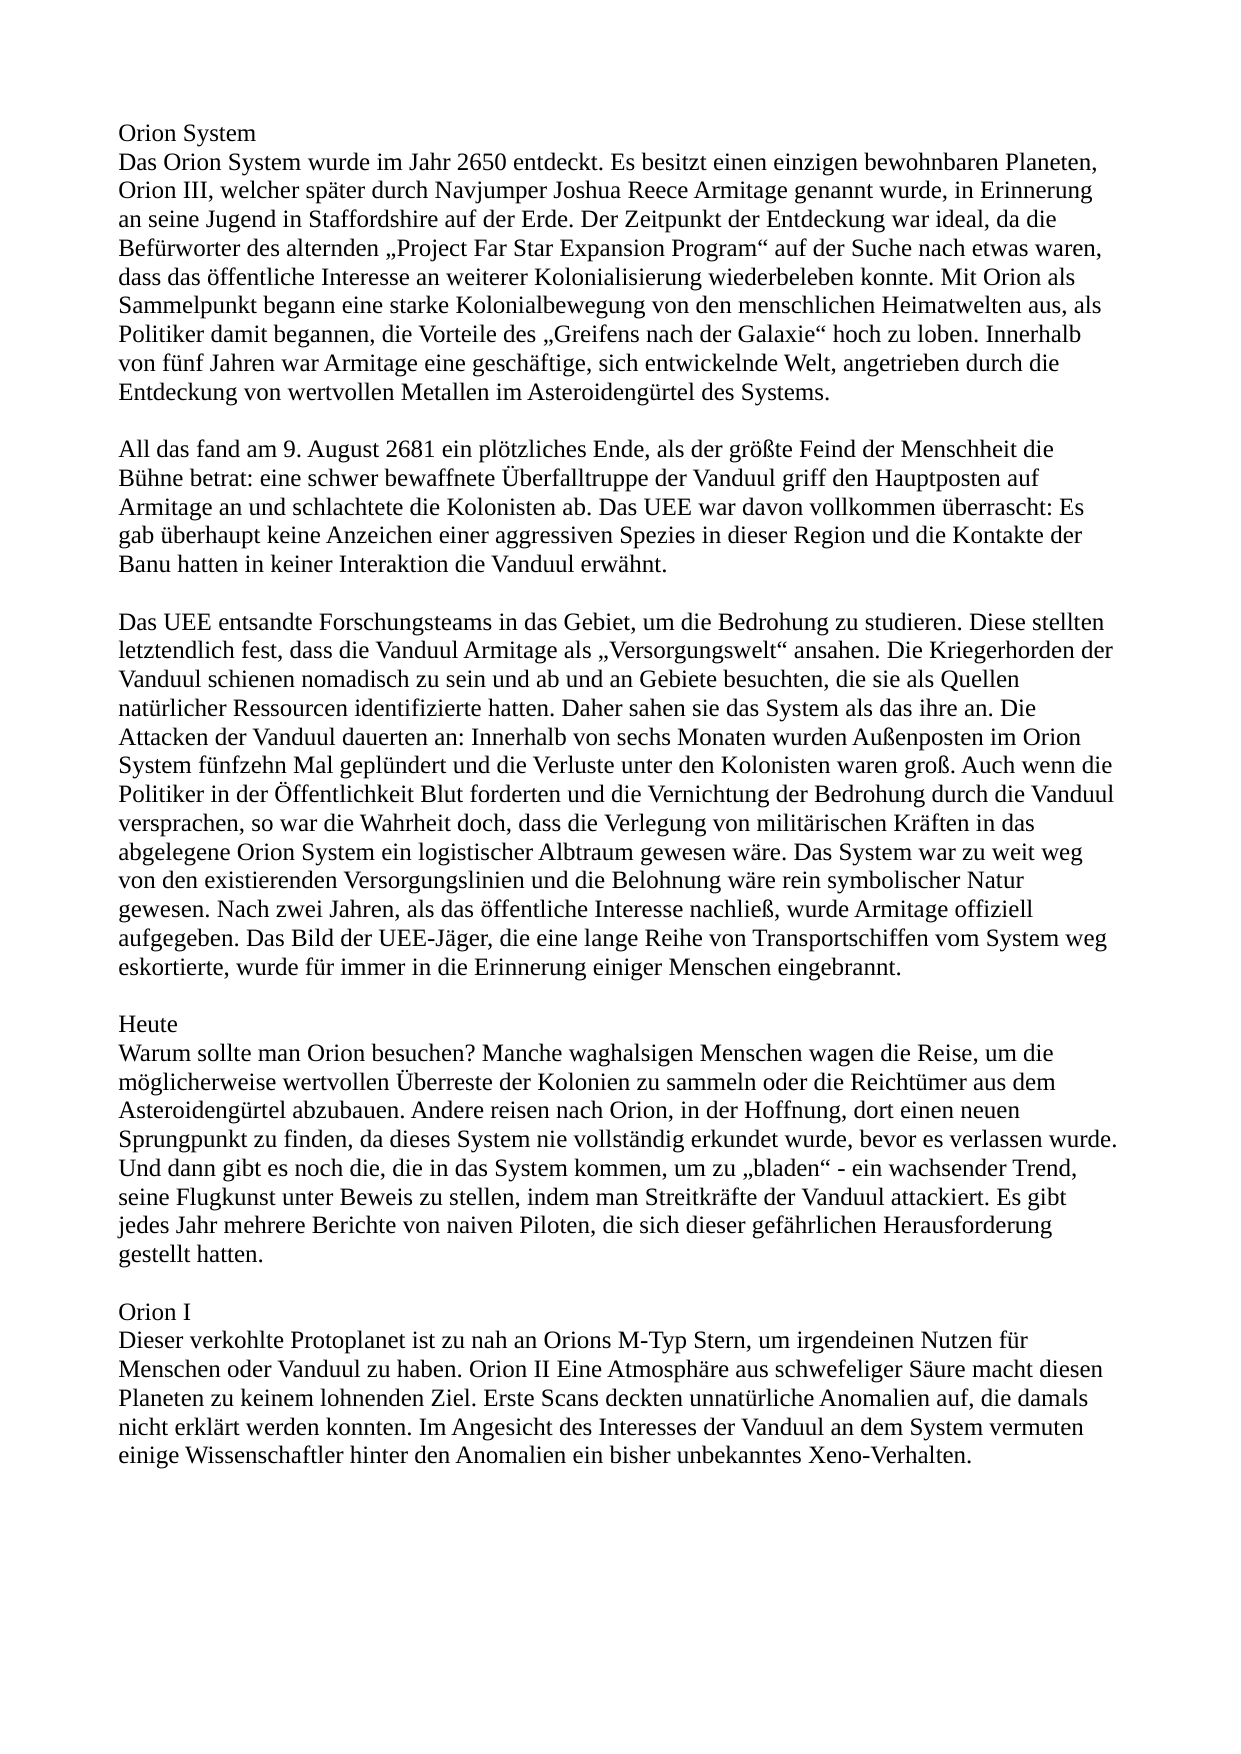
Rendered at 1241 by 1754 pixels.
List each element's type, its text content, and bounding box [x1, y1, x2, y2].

text Dieser verkohlte Protoplanet ist zu nah an Orions M-Typ Stern, um irgendeinen Nutzen für Menschen oder Vanduul zu haben. Orion II Eine Atmosphäre aus schwefeliger Säure macht diesen Planeten zu keinem lohnenden Ziel. Erste Scans deckten unnatürliche Anomalien auf, die damals nicht erklärt werden konnten. Im Angesicht des Interesses der Vanduul an dem System vermuten einige Wissenschaftler hinter den Anomalien ein bisher unbekanntes Xeno-Verhalten. [118, 1326, 1122, 1469]
text Das Orion System wurde im Jahr 2650 entdeckt. Es besitzt einen einzigen bewohnbaren Planeten, Orion III, welcher später durch Navjumper Joshua Reece Armitage genannt wurde, in Erinnerung an seine Jugend in Staffordshire auf der Erde. Der Zeitpunkt der Entdeckung war ideal, da die Befürworter des alternden „Project Far Star Expansion Program“ auf der Suche nach etwas waren, dass das öffentliche Interesse an weiterer Kolonialisierung wiederbeleben konnte. Mit Orion als Sammelpunkt begann eine starke Kolonialbewegung von den menschlichen Heimatwelten aus, als Politiker damit begannen, die Vorteile des „Greifens nach der Galaxie“ hoch zu loben. Innerhalb von fünf Jahren war Armitage eine geschäftige, sich entwickelnde Welt, angetrieben durch die Entdeckung von wertvollen Metallen im Asteroidengürtel des Systems. [118, 147, 1122, 406]
text All das fand am 9. August 2681 ein plötzliches Ende, als der größte Feind der Menschheit die Bühne betrat: eine schwer bewaffnete Überfalltruppe der Vanduul griff den Hauptposten auf Armitage an und schlachtete die Kolonisten ab. Das UEE war davon vollkommen überrascht: Es gab überhaupt keine Anzeichen einer aggressiven Spezies in dieser Region und die Kontakte der Banu hatten in keiner Interaktion die Vanduul erwähnt. [118, 434, 1122, 578]
text Warum sollte man Orion besuchen? Manche waghalsigen Menschen wagen die Reise, um die möglicherweise wertvollen Überreste der Kolonien zu sammeln oder die Reichtümer aus dem Asteroidengürtel abzubauen. Andere reisen nach Orion, in der Hoffnung, dort einen neuen Sprungpunkt zu finden, da dieses System nie vollständig erkundet wurde, bevor es verlassen wurde. Und dann gibt es noch die, die in das System kommen, um zu „bladen“ - ein wachsender Trend, seine Flugkunst unter Beweis zu stellen, indem man Streitkräfte der Vanduul attackiert. Es gibt jedes Jahr mehrere Berichte von naiven Piloten, die sich dieser gefährlichen Herausforderung gestellt hatten. [118, 1038, 1122, 1268]
text Orion I [118, 1297, 1122, 1326]
text Heute [118, 1009, 1122, 1038]
text Das UEE entsandte Forschungsteams in das Gebiet, um die Bedrohung zu studieren. Diese stellten letztendlich fest, dass die Vanduul Armitage als „Versorgungswelt“ ansahen. Die Kriegerhorden der Vanduul schienen nomadisch zu sein und ab und an Gebiete besuchten, die sie als Quellen natürlicher Ressourcen identifizierte hatten. Daher sahen sie das System als das ihre an. Die Attacken der Vanduul dauerten an: Innerhalb von sechs Monaten wurden Außenposten im Orion System fünfzehn Mal geplündert und die Verluste unter den Kolonisten waren groß. Auch wenn die Politiker in der Öffentlichkeit Blut forderten und die Vernichtung der Bedrohung durch die Vanduul versprachen, so war die Wahrheit doch, dass die Verlegung von militärischen Kräften in das abgelegene Orion System ein logistischer Albtraum gewesen wäre. Das System war zu weit weg von den existierenden Versorgungslinien und die Belohnung wäre rein symbolischer Natur gewesen. Nach zwei Jahren, als das öffentliche Interesse nachließ, wurde Armitage offiziell aufgegeben. Das Bild der UEE-Jäger, die eine lange Reihe von Transportschiffen vom System weg eskortierte, wurde für immer in die Erinnerung einiger Menschen eingebrannt. [118, 607, 1122, 981]
text Orion System [118, 118, 1122, 147]
